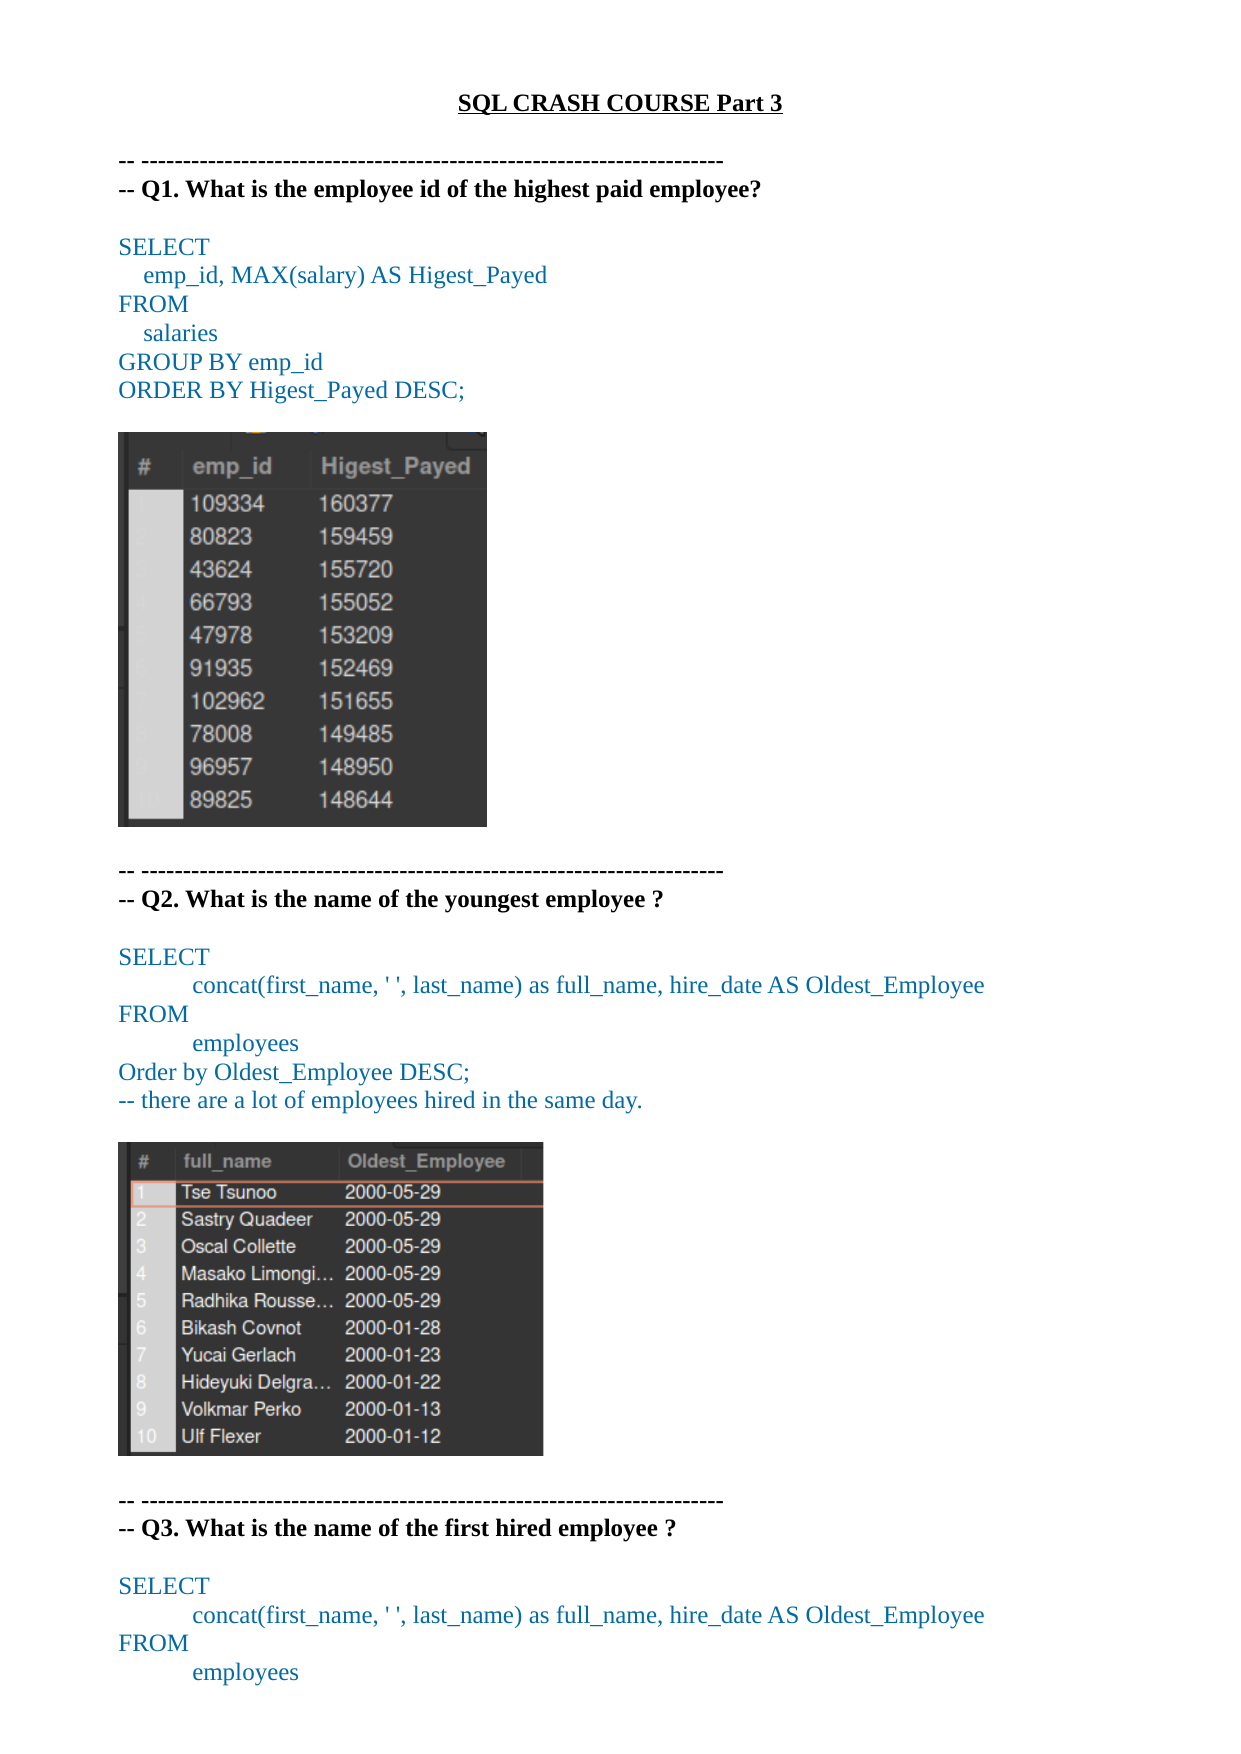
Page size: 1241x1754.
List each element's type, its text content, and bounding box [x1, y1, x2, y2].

text employees [118, 1028, 1122, 1057]
text concat(first_name, ' ', last_name) as full_name, hire_date AS Oldest_Employee [118, 1600, 1122, 1628]
text SELECT [118, 1571, 1122, 1600]
text -- Q3. What is the name of the first hired employee ? [118, 1513, 1122, 1542]
text Order by Oldest_Employee DESC; [118, 1057, 1122, 1085]
text SELECT [118, 232, 1122, 260]
text FROM [118, 289, 1122, 318]
text -- ---------------------------------------------------------------------- [118, 1485, 1122, 1513]
picture [118, 432, 487, 827]
text GROUP BY emp_id [118, 347, 1122, 375]
text -- ---------------------------------------------------------------------- [118, 145, 1122, 174]
text salaries [118, 318, 1122, 347]
text -- Q1. What is the employee id of the highest paid employee? [118, 174, 1122, 203]
text -- ---------------------------------------------------------------------- [118, 855, 1122, 884]
text SQL CRASH COURSE Part 3 [118, 88, 1122, 117]
text emp_id, MAX(salary) AS Higest_Payed [118, 260, 1122, 289]
text FROM [118, 1628, 1122, 1657]
text -- Q2. What is the name of the youngest employee ? [118, 884, 1122, 913]
text ORDER BY Higest_Payed DESC; [118, 375, 1122, 404]
picture [118, 1142, 544, 1456]
text -- there are a lot of employees hired in the same day. [118, 1085, 1122, 1114]
text SELECT [118, 942, 1122, 970]
text concat(first_name, ' ', last_name) as full_name, hire_date AS Oldest_Employee [118, 970, 1122, 999]
text employees [118, 1657, 1122, 1686]
text FROM [118, 999, 1122, 1028]
